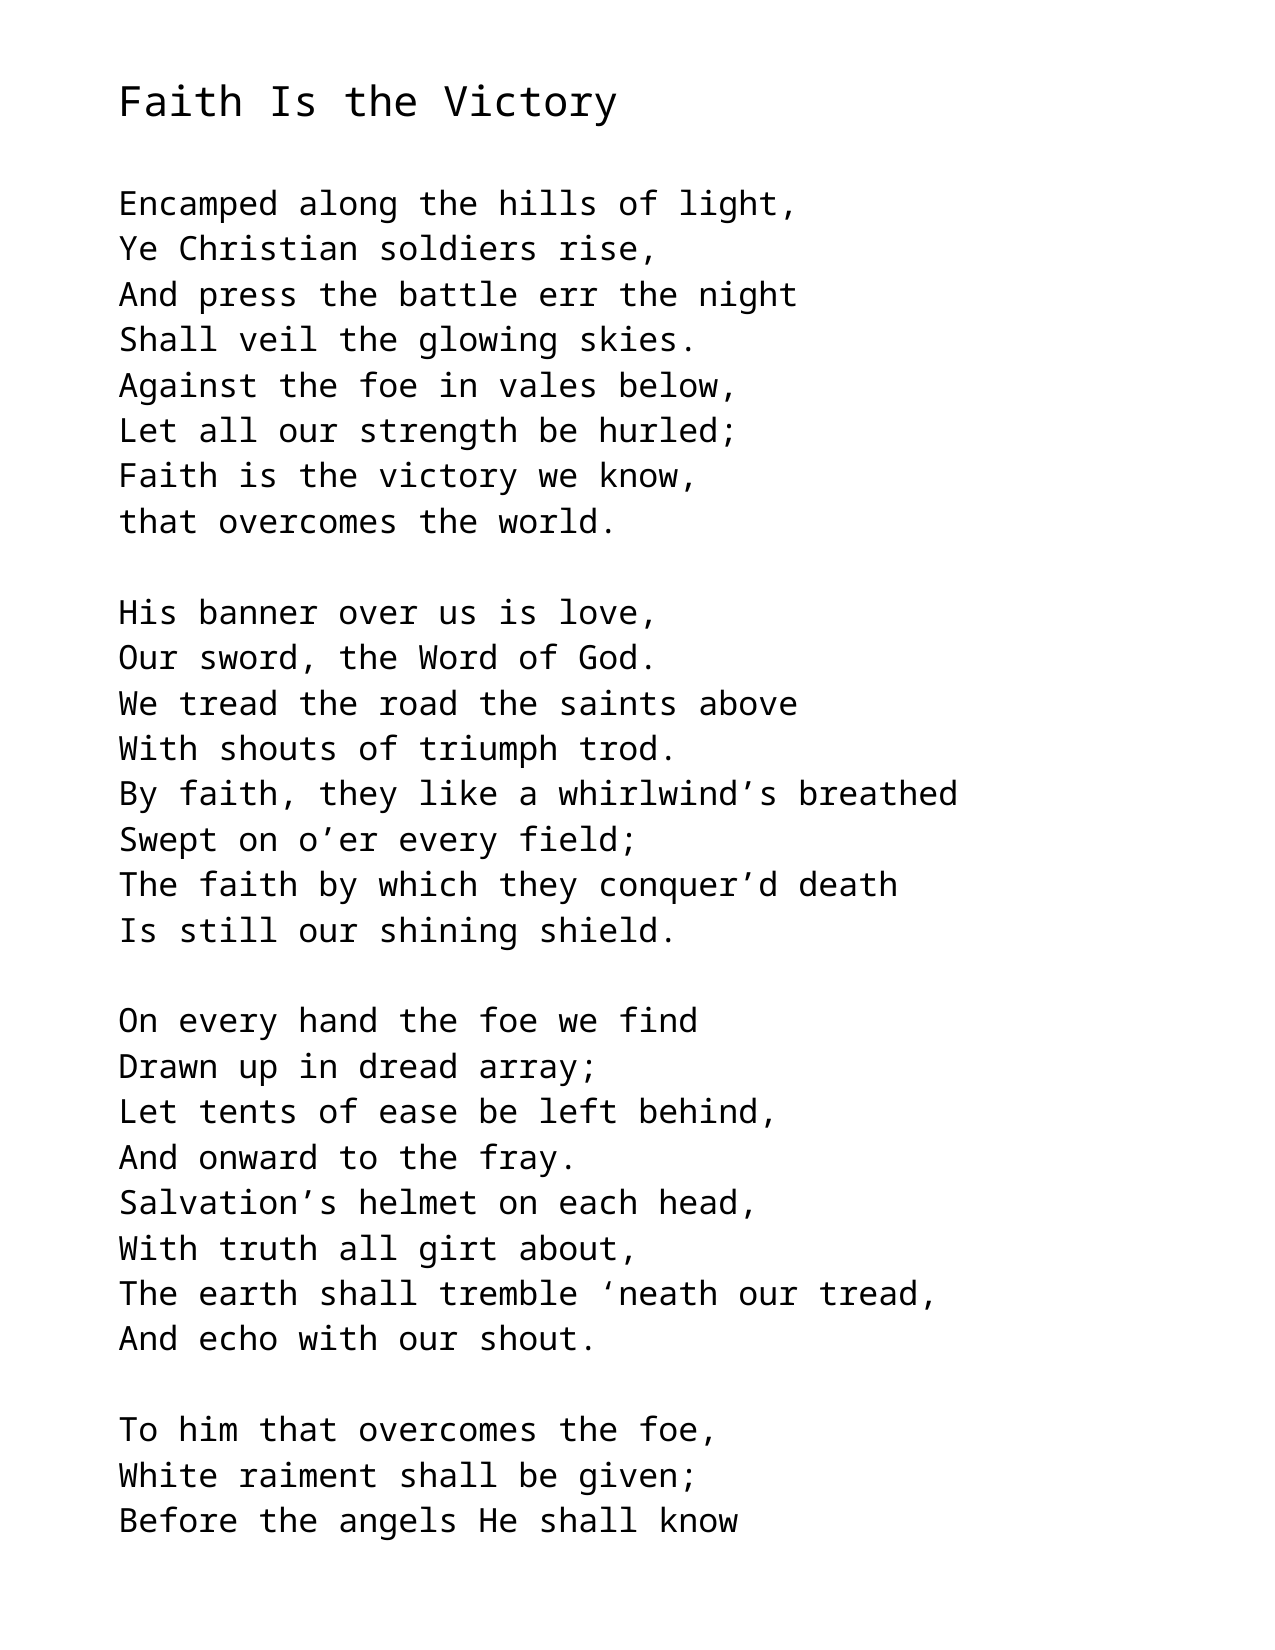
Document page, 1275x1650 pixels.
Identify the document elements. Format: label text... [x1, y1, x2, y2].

text With truth all girt about, [118, 1224, 1157, 1270]
text By faith, they like a whirlwind’s breathed [118, 770, 1157, 816]
text And echo with our shout. [118, 1315, 1157, 1361]
text White raiment shall be given; [118, 1451, 1157, 1497]
text Shall veil the glowing skies. [118, 316, 1157, 361]
text His banner over us is love, [118, 588, 1157, 634]
text The faith by which they conquer’d death [118, 861, 1157, 906]
text that overcomes the world. [118, 498, 1157, 543]
text Encamped along the hills of light, [118, 180, 1157, 225]
text Against the foe in vales below, [118, 361, 1157, 407]
text Before the angels He shall know [118, 1497, 1157, 1542]
text Faith is the victory we know, [118, 452, 1157, 498]
text Our sword, the Word of God. [118, 634, 1157, 679]
text Faith Is the Victory [118, 72, 1157, 129]
text Ye Christian soldiers rise, [118, 225, 1157, 271]
text Let all our strength be hurled; [118, 407, 1157, 452]
text Let tents of ease be left behind, [118, 1088, 1157, 1133]
text And onward to the fray. [118, 1133, 1157, 1179]
text We tread the road the saints above [118, 679, 1157, 725]
text Salvation’s helmet on each head, [118, 1179, 1157, 1224]
text The earth shall tremble ‘neath our tread, [118, 1270, 1157, 1315]
text Is still our shining shield. [118, 906, 1157, 952]
text On every hand the foe we find [118, 997, 1157, 1043]
text And press the battle err the night [118, 271, 1157, 316]
text Swept on o’er every field; [118, 816, 1157, 861]
text To him that overcomes the foe, [118, 1406, 1157, 1451]
text With shouts of triumph trod. [118, 725, 1157, 770]
text Drawn up in dread array; [118, 1043, 1157, 1088]
